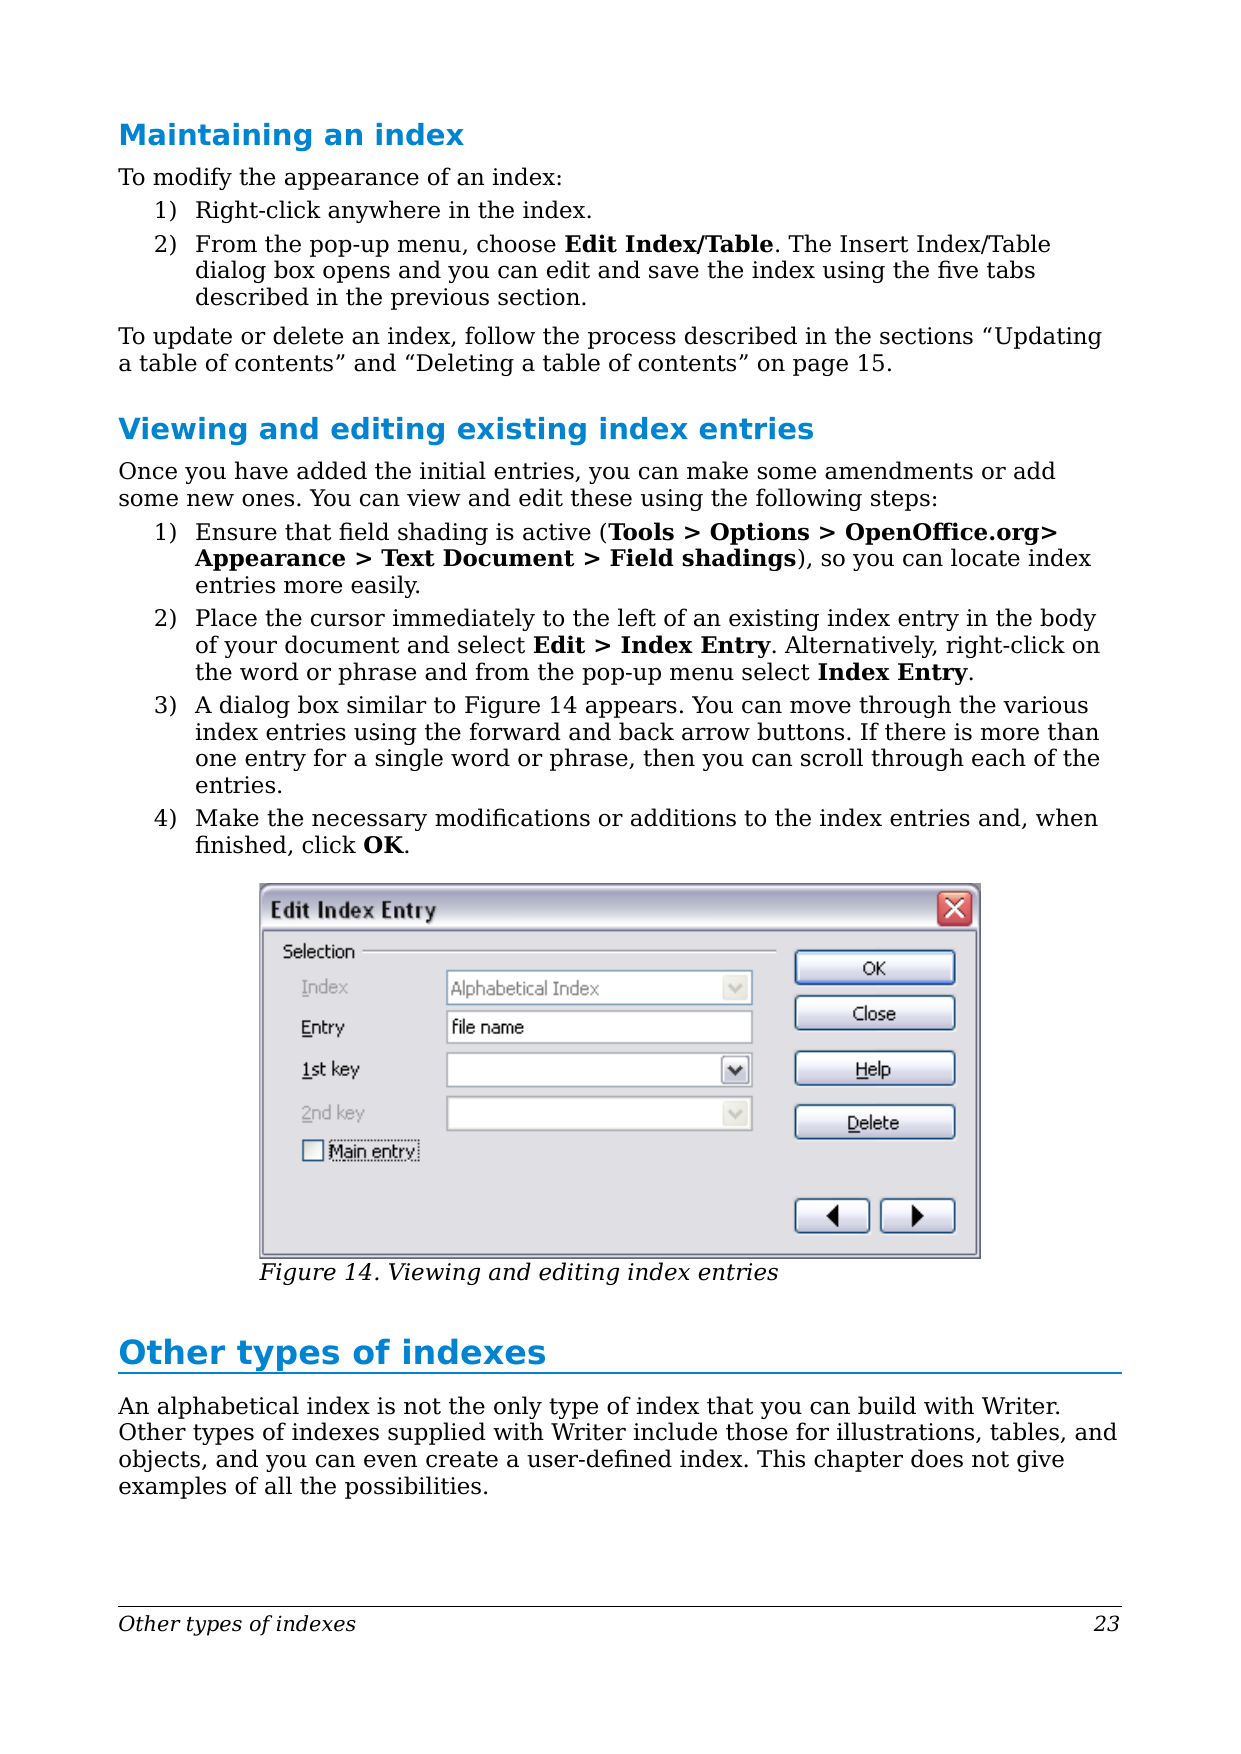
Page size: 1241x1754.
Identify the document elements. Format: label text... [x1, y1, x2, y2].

list Ensure that field shading is active (Tools > Options > OpenOffice.org> Appearance > Text Document > Field shadings), so you can locate index entries more easily. [177, 518, 1122, 599]
subtitle Viewing and editing existing index entries [118, 412, 1122, 446]
list Place the cursor immediately to the left of an existing index entry in the body of your document and select Edit > Index Entry. Alternatively, right-click on the word or phrase and from the pop-up menu select Index Entry. [177, 605, 1122, 686]
text An alphabetical index is not the only type of index that you can build with Writer. Other types of indexes supplied with Writer include those for illustrations, tables, and objects, and you can even create a user-defined index. This chapter does not give examples of all the possibilities. [118, 1393, 1122, 1499]
list A dialog box similar to Figure 14 appears. You can move through the various index entries using the forward and back arrow buttons. If there is more than one entry for a single word or phrase, then you can scroll through each of the entries. [177, 692, 1122, 799]
list From the pop-up menu, choose Edit Index/Table. The Insert Index/Table dialog box opens and you can edit and save the index using the five tabs described in the previous section. [177, 231, 1122, 311]
list Right-click anywhere in the index. [177, 198, 1122, 224]
text Figure 14. Viewing and editing index entries [259, 1259, 981, 1285]
list To modify the appearance of an index: [118, 164, 1122, 191]
picture [259, 883, 981, 1259]
subtitle Other types of indexes [118, 1333, 1122, 1372]
subtitle Maintaining an index [118, 118, 1122, 152]
list Make the necessary modifications or additions to the index entries and, when finished, click OK. [177, 805, 1122, 859]
list Once you have added the initial entries, you can make some amendments or add some new ones. You can view and edit these using the following steps: [118, 458, 1122, 512]
text To update or delete an index, follow the process described in the sections “Updating a table of contents” and “Deleting a table of contents” on page 15. [118, 323, 1122, 377]
